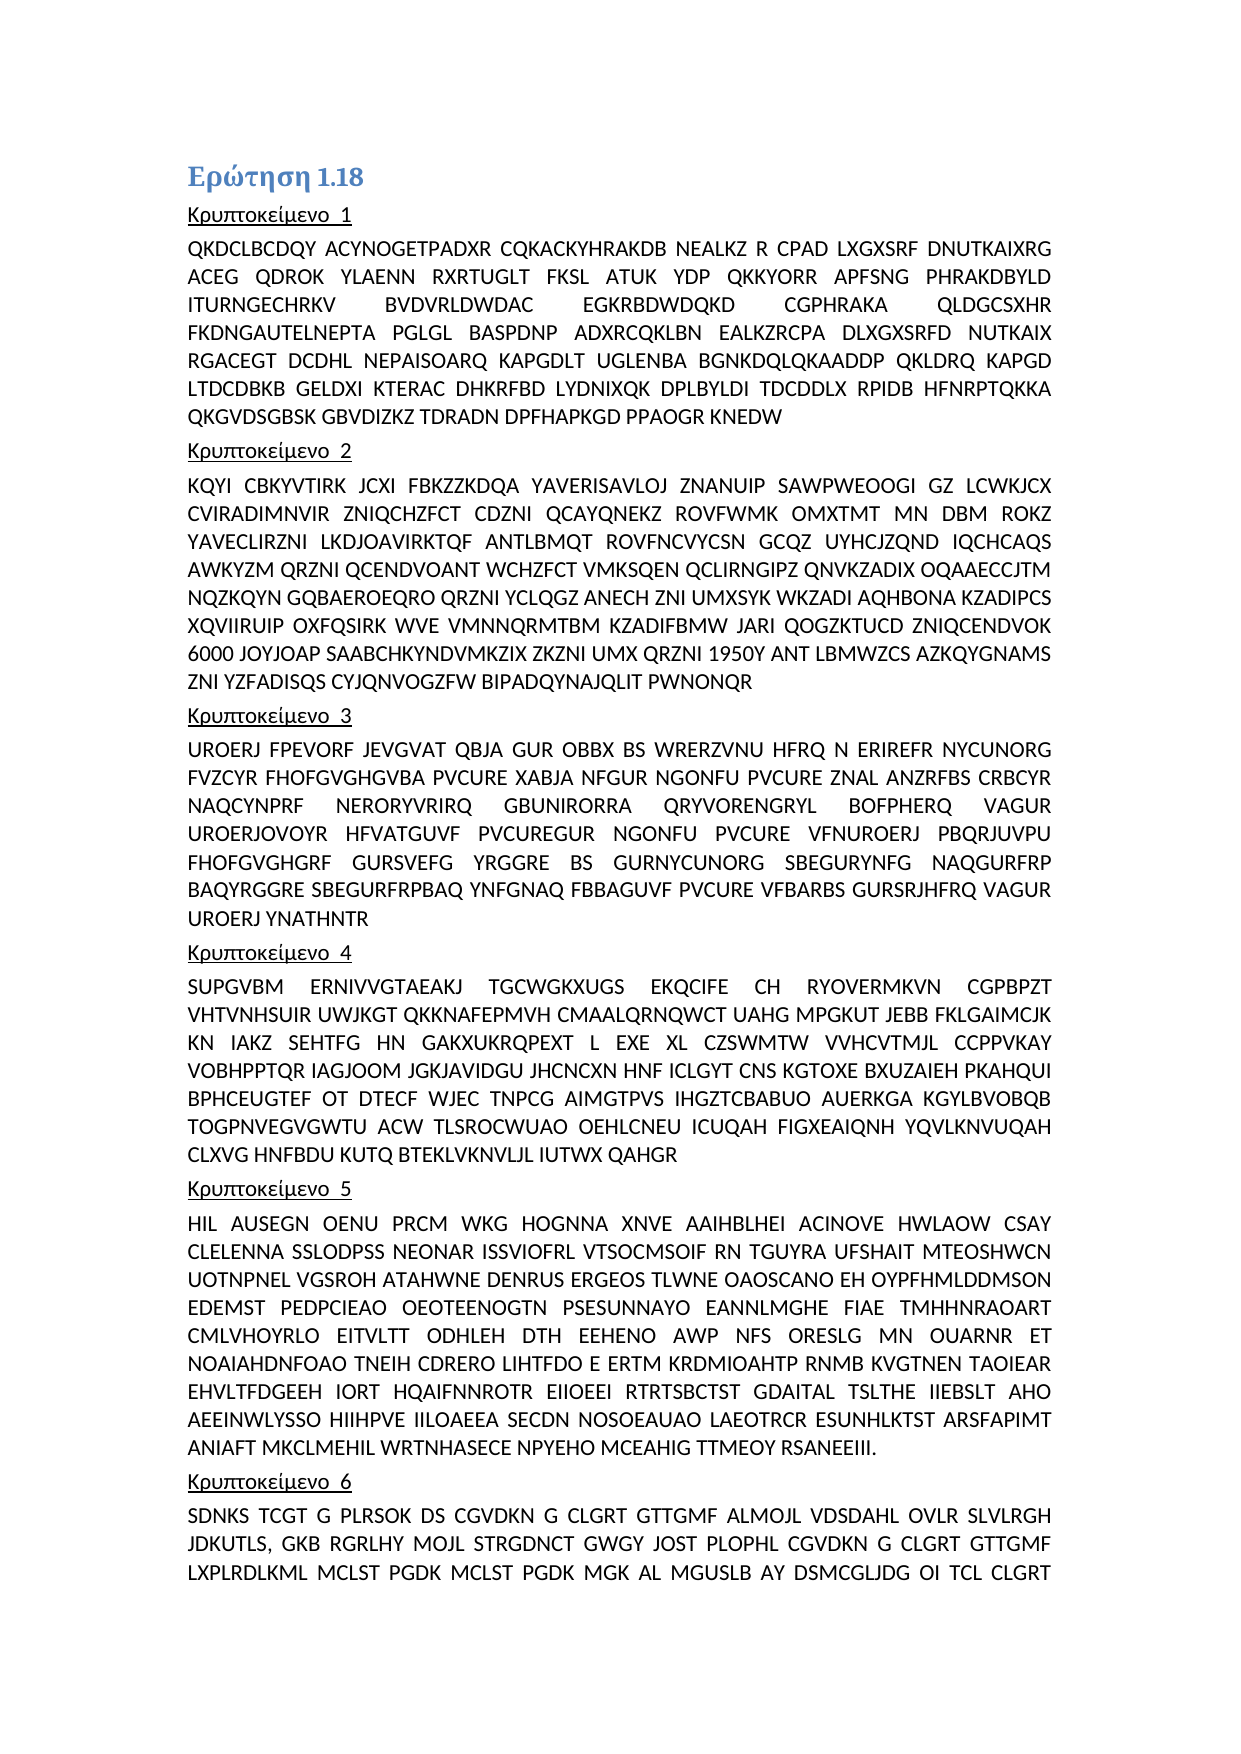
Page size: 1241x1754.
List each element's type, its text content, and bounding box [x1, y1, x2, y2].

text Κρυπτοκείμενο 1 [187, 200, 1053, 228]
text Κρυπτοκείμενο 4 [187, 938, 1053, 966]
text Κρυπτοκείμενο 3 [187, 701, 1053, 729]
text SUPGVBM ERNIVVGTAEAKJ TGCWGKXUGS EKQCIFE CH RYOVERMKVN CGPBPZT VHTVNHSUIR UWJKGT QKKNAFEPMVH CMAALQRNQWCT UAHG MPGKUT JEBB FKLGAIMCJK KN IAKZ SEHTFG HN GAKXUKRQPEXT L EXE XL CZSWMTW VVHCVTMJL CCPPVKAY VOBHPPTQR IAGJOOM JGKJAVIDGU JHCNCXN HNF ICLGYT CNS KGTOXE BXUZAIEH PKAHQUI BPHCEUGTEF OT DTECF WJEC TNPCG AIMGTPVS IHGZTCBABUO AUERKGA KGYLBVOBQB TOGPNVEGVGWTU ACW TLSROCWUAO OEHLCNEU ICUQAH FIGXEAIQNH YQVLKNVUQAH CLXVG HNFBDU KUTQ BTEKLVKNVLJL IUTWX QAHGR [187, 972, 1053, 1168]
text QKDCLBCDQY ACYNOGETPADXR CQKACKYHRAKDB NEALKZ R CPAD LXGXSRF DNUTKAIXRG ACEG QDROK YLAENN RXRTUGLT FKSL ATUK YDP QKKYORR APFSNG PHRAKDBYLD ITURNGECHRKV BVDVRLDWDAC EGKRBDWDQKD CGPHRAKA QLDGCSXHR FKDNGAUTELNEPTA PGLGL BASPDNP ADXRCQKLBN EALKZRCPA DLXGXSRFD NUTKAIX RGACEGT DCDHL NEPAISOARQ KAPGDLT UGLENBA BGNKDQLQKAADDP QKLDRQ KAPGD LTDCDBKB GELDXI KTERAC DHKRFBD LYDNIXQK DPLBYLDI TDCDDLX RPIDB HFNRPTQKKA QKGVDSGBSK GBVDIZKZ TDRADN DPFHAPKGD PPAOGR KNEDW [187, 234, 1053, 430]
subtitle Ερώτηση 1.18 [187, 162, 1053, 194]
text Κρυπτοκείμενο 5 [187, 1174, 1053, 1203]
text Κρυπτοκείμενο 6 [187, 1467, 1053, 1495]
text UROERJ FPEVORF JEVGVAT QBJA GUR OBBX BS WRERZVNU HFRQ N ERIREFR NYCUNORG FVZCYR FHOFGVGHGVBA PVCURE XABJA NFGUR NGONFU PVCURE ZNAL ANZRFBS CRBCYR NAQCYNPRF NERORYVRIRQ GBUNIRORRA QRYVORENGRYL BOFPHERQ VAGUR UROERJOVOYR HFVATGUVF PVCUREGUR NGONFU PVCURE VFNUROERJ PBQRJUVPU FHOFGVGHGRF GURSVEFG YRGGRE BS GURNYCUNORG SBEGURYNFG NAQGURFRP BAQYRGGRE SBEGURFRPBAQ YNFGNAQ FBBAGUVF PVCURE VFBARBS GURSRJHFRQ VAGUR UROERJ YNATHNTR [187, 736, 1053, 932]
text KQYI CBKYVTIRK JCXI FBKZZKDQA YAVERISAVLOJ ZNANUIP SAWPWEOOGI GZ LCWKJCX CVIRADIMNVIR ZNIQCHZFCT CDZNI QCAYQNEKZ ROVFWMK OMXTMT MN DBM ROKZ YAVECLIRZNI LKDJOAVIRKTQF ANTLBMQT ROVFNCVYCSN GCQZ UYHCJZQND IQCHCAQS AWKYZM QRZNI QCENDVOANT WCHZFCT VMKSQEN QCLIRNGIPZ QNVKZADIX OQAAECCJTM NQZKQYN GQBAEROEQRO QRZNI YCLQGZ ANECH ZNI UMXSYK WKZADI AQHBONA KZADIPCS XQVIIRUIP OXFQSIRK WVE VMNNQRMTBM KZADIFBMW JARI QOGZKTUCD ZNIQCENDVOK 6000 JOYJOAP SAABCHKYNDVMKZIX ZKZNI UMX QRZNI 1950Y ANT LBMWZCS AZKQYGNAMS ZNI YZFADISQS CYJQNVOGZFW BIPADQYNAJQLIT PWNONQR [187, 471, 1053, 695]
text Κρυπτοκείμενο 2 [187, 437, 1053, 464]
text SDNKS TCGT G PLRSOK DS CGVDKN G CLGRT GTTGMF ALMOJL VDSDAHL OVLR SLVLRGH JDKUTLS, GKB RGRLHY MOJL STRGDNCT GWGY JOST PLOPHL CGVDKN G CLGRT GTTGMF LXPLRDLKML MCLST PGDK MCLST PGDK MGK AL MGUSLB AY DSMCGLJDG OI TCL CLGRT [187, 1502, 1053, 1586]
text HIL AUSEGN OENU PRCM WKG HOGNNA XNVE AAIHBLHEI ACINOVE HWLAOW CSAY CLELENNA SSLODPSS NEONAR ISSVIOFRL VTSOCMSOIF RN TGUYRA UFSHAIT MTEOSHWCN UOTNPNEL VGSROH ATAHWNE DENRUS ERGEOS TLWNE OAOSCANO EH OYPFHMLDDMSON EDEMST PEDPCIEAO OEOTEENOGTN PSESUNNAYO EANNLMGHE FIAE TMHHNRAOART CMLVHOYRLO EITVLTT ODHLEH DTH EEHENO AWP NFS ORESLG MN OUARNR ET NOAIAHDNFOAO TNEIH CDRERO LIHTFDO E ERTM KRDMIOAHTP RNMB KVGTNEN TAOIEAR EHVLTFDGEEH IORT HQAIFNNROTR EIIOEEI RTRTSBCTST GDAITAL TSLTHE IIEBSLT AHO AEEINWLYSSO HIIHPVE IILOAEEA SECDN NOSOEAUAO LAEOTRCR ESUNHLKTST ARSFAPIMT ANIAFT MKCLMEHIL WRTNHASECE NPYEHO MCEAHIG TTMEOY RSANEEIII. [187, 1209, 1053, 1461]
